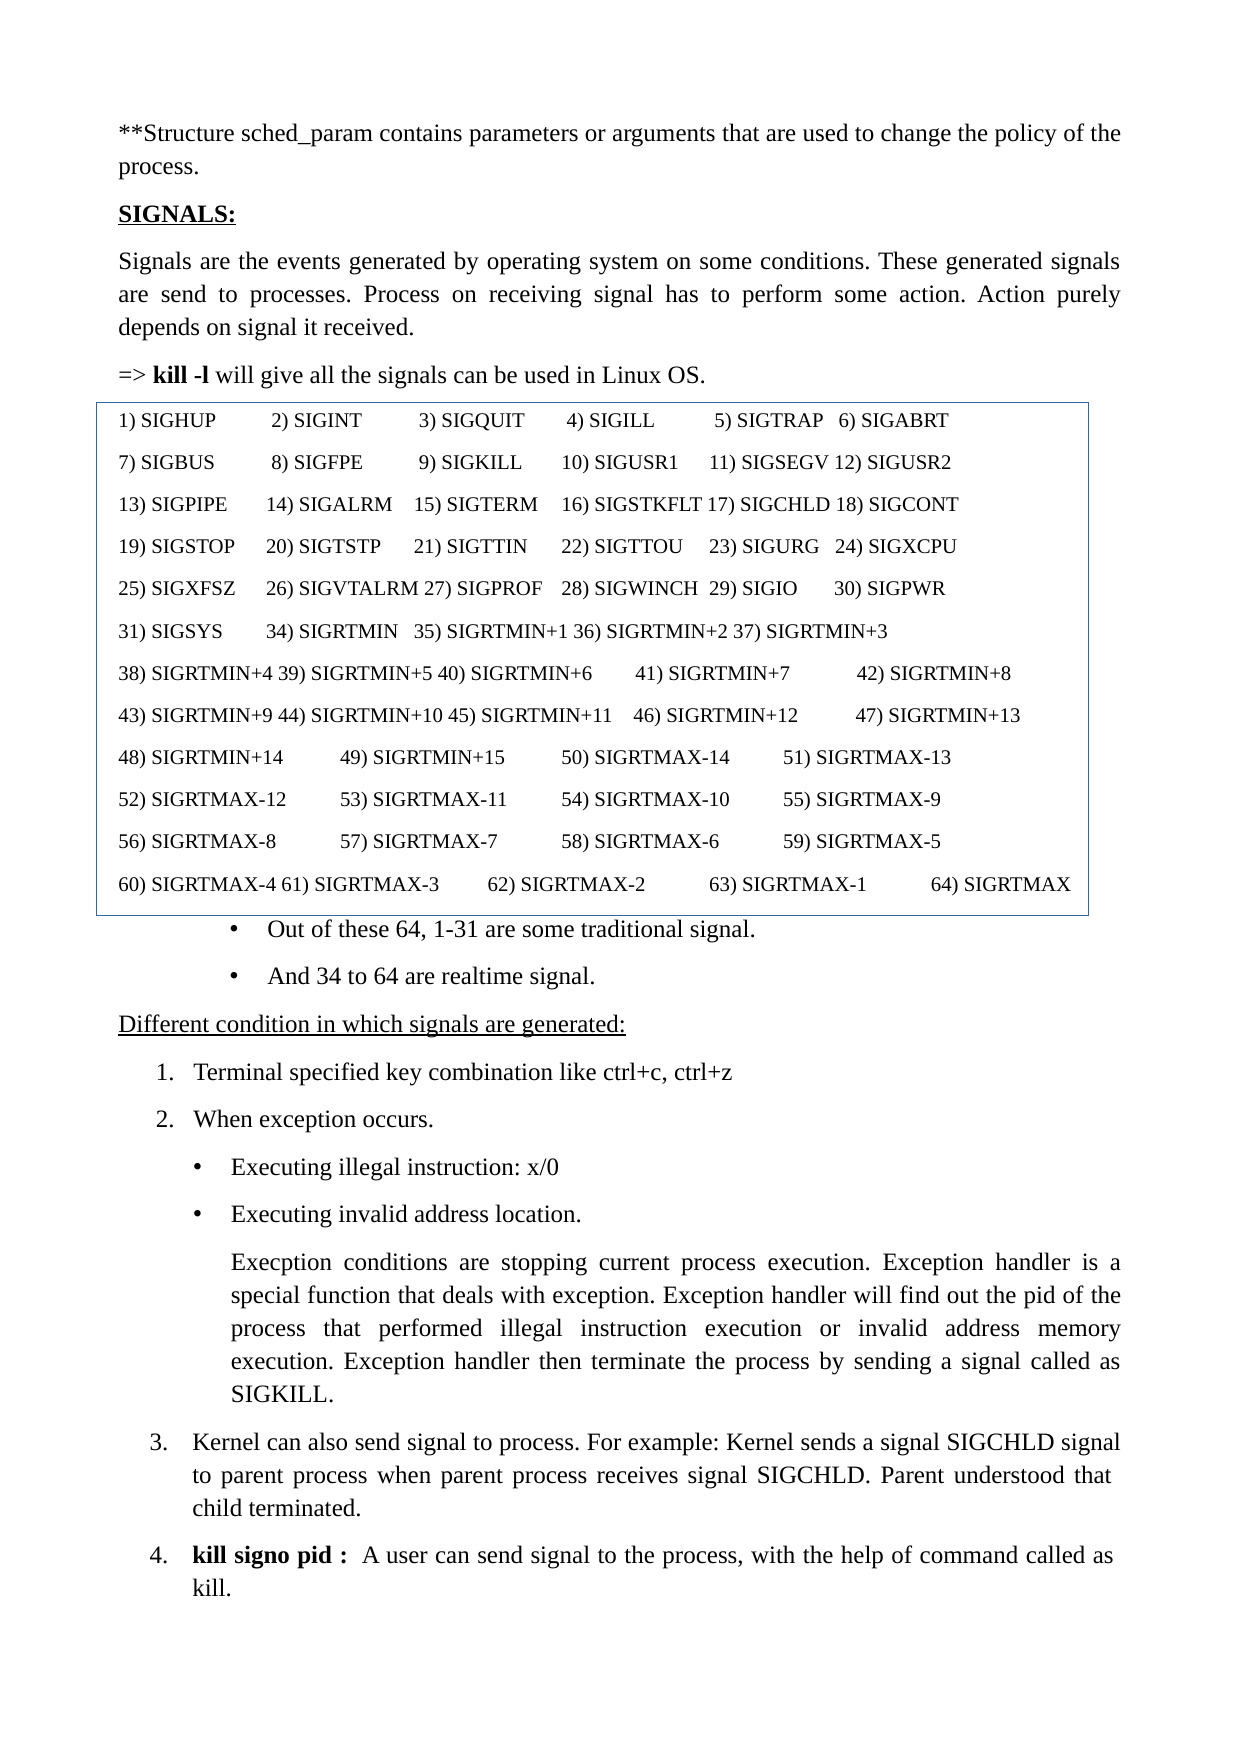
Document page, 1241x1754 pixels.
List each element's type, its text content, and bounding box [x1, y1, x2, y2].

list Out of these 64, 1-31 are some traditional signal. [229, 914, 1122, 943]
text SIGNALS: [118, 199, 1122, 227]
text Signals are the events generated by operating system on some conditions. These generated signals are send to processes. Process on receiving signal has to perform some action. Action purely depends on signal it received. [118, 246, 1122, 341]
text 4. kill signo pid : A user can send signal to the process, with the help of command called as kill. [118, 1540, 1122, 1602]
text 13) SIGPIPE 14) SIGALRM 15) SIGTERM 16) SIGSTKFLT 17) SIGCHLD 18) SIGCONT [118, 492, 1088, 516]
list Executing invalid address location. [193, 1199, 1122, 1228]
list When exception occurs. [156, 1104, 1122, 1133]
list And 34 to 64 are realtime signal. [229, 961, 1122, 990]
text 38) SIGRTMIN+4 39) SIGRTMIN+5 40) SIGRTMIN+6 41) SIGRTMIN+7 42) SIGRTMIN+8 [118, 661, 1088, 685]
text 48) SIGRTMIN+14 49) SIGRTMIN+15 50) SIGRTMAX-14 51) SIGRTMAX-13 [118, 745, 1088, 769]
text 56) SIGRTMAX-8 57) SIGRTMAX-7 58) SIGRTMAX-6 59) SIGRTMAX-5 [118, 829, 1088, 853]
text 60) SIGRTMAX-4 61) SIGRTMAX-3 62) SIGRTMAX-2 63) SIGRTMAX-1 64) SIGRTMAX [118, 872, 1088, 896]
text 31) SIGSYS 34) SIGRTMIN 35) SIGRTMIN+1 36) SIGRTMIN+2 37) SIGRTMIN+3 [118, 618, 1088, 643]
text 19) SIGSTOP 20) SIGTSTP 21) SIGTTIN 22) SIGTTOU 23) SIGURG 24) SIGXCPU [118, 534, 1088, 558]
text **Structure sched_param contains parameters or arguments that are used to change the policy of the process. [118, 118, 1122, 180]
text => kill -l will give all the signals can be used in Linux OS. [118, 360, 1122, 389]
text 7) SIGBUS 8) SIGFPE 9) SIGKILL 10) SIGUSR1 11) SIGSEGV 12) SIGUSR2 [118, 450, 1088, 474]
text 43) SIGRTMIN+9 44) SIGRTMIN+10 45) SIGRTMIN+11 46) SIGRTMIN+12 47) SIGRTMIN+13 [118, 703, 1088, 727]
list Terminal specified key combination like ctrl+c, ctrl+z [156, 1057, 1122, 1085]
list Executing illegal instruction: x/0 [193, 1152, 1122, 1181]
text 1) SIGHUP 2) SIGINT 3) SIGQUIT 4) SIGILL 5) SIGTRAP 6) SIGABRT [118, 408, 1088, 432]
text Different condition in which signals are generated: [118, 1009, 1122, 1038]
list Execption conditions are stopping current process execution. Exception handler is a special function that deals with exception. Exception handler will find out the pid of the process that performed illegal instruction execution or invalid address memory execution. Exception handler then terminate the process by sending a signal called as SIGKILL. [193, 1247, 1122, 1408]
text 25) SIGXFSZ 26) SIGVTALRM 27) SIGPROF 28) SIGWINCH 29) SIGIO 30) SIGPWR [118, 576, 1088, 600]
text 52) SIGRTMAX-12 53) SIGRTMAX-11 54) SIGRTMAX-10 55) SIGRTMAX-9 [118, 787, 1088, 811]
text 3. Kernel can also send signal to process. For example: Kernel sends a signal SIGCHLD signal to parent process when parent process receives signal SIGCHLD. Parent understood that child terminated. [118, 1427, 1122, 1522]
